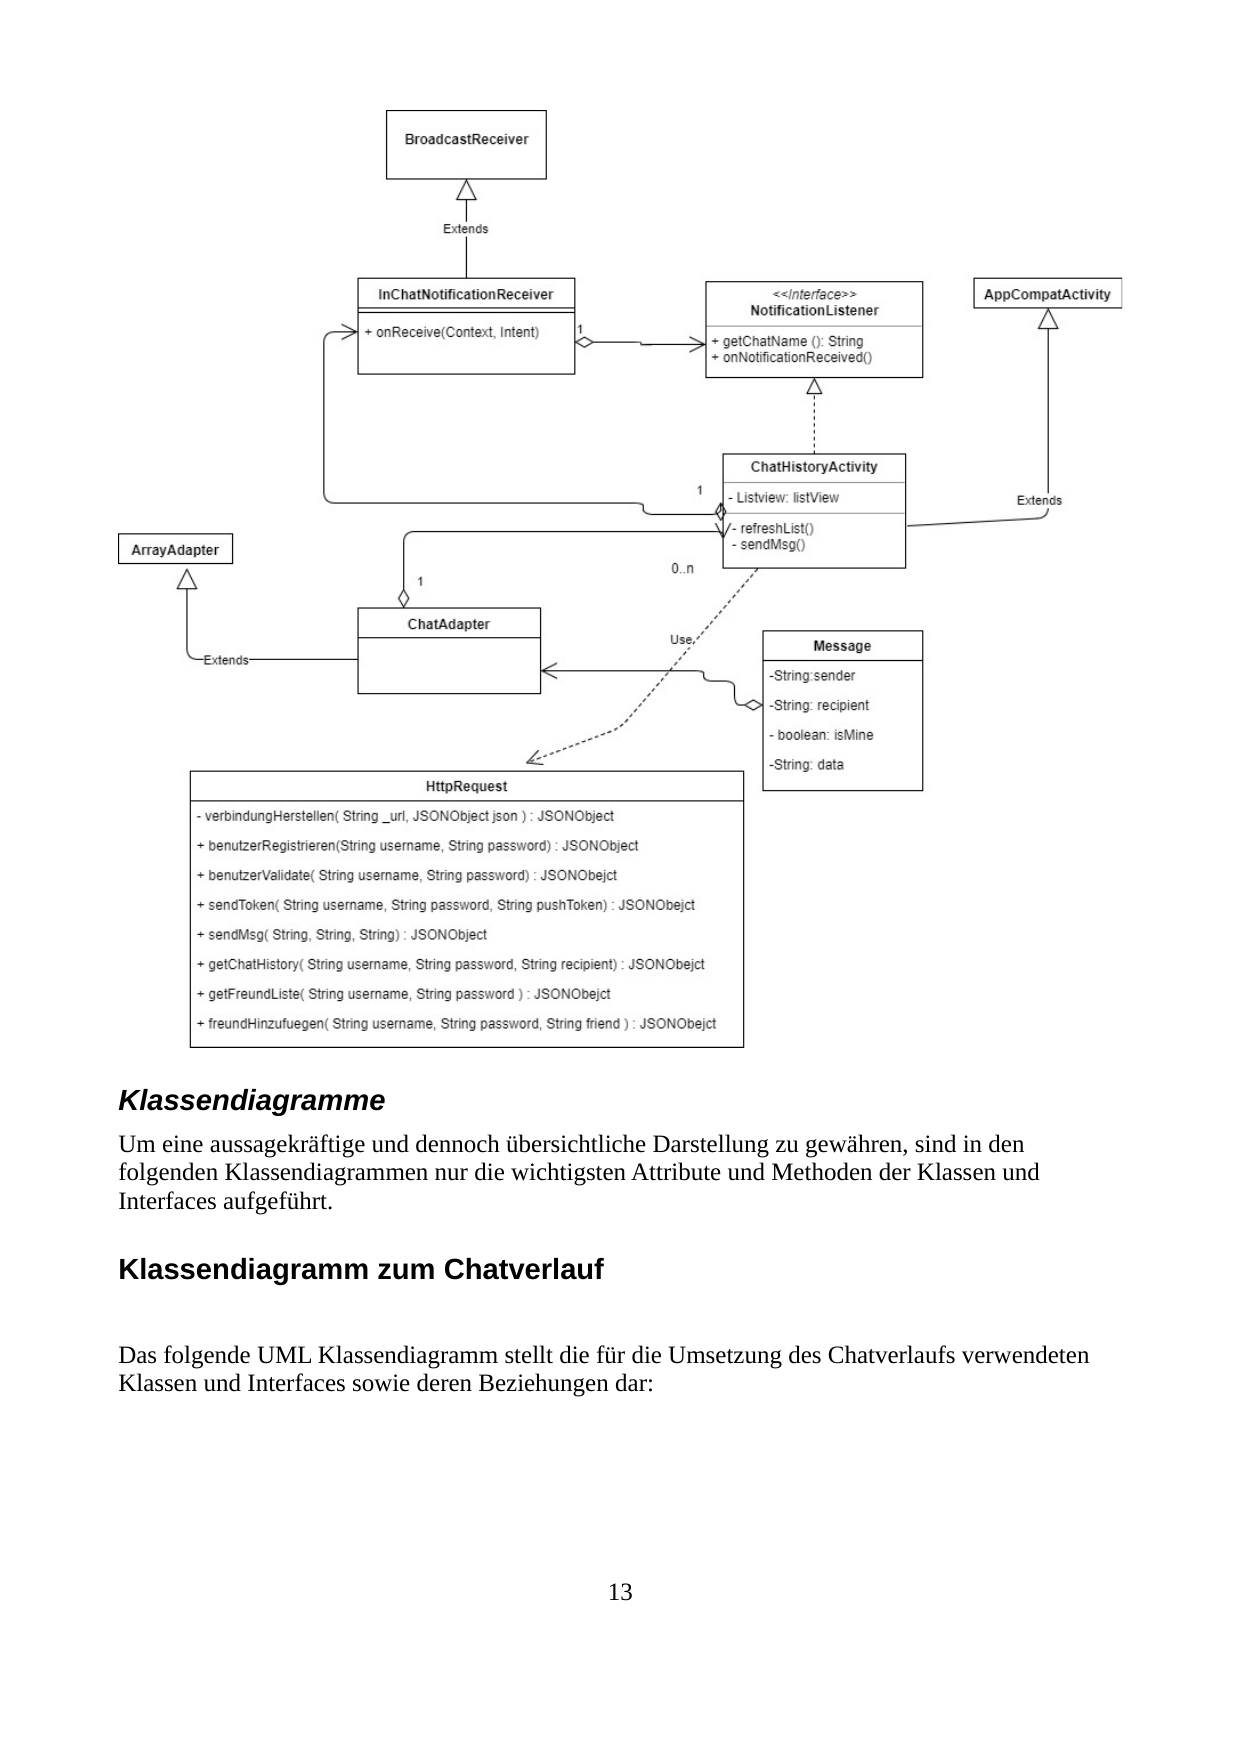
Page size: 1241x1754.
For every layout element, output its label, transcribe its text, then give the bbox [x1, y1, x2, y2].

text Um eine aussagekräftige und dennoch übersichtliche Darstellung zu gewähren, sind in den folgenden Klassendiagrammen nur die wichtigsten Attribute und Methoden der Klassen und Interfaces aufgeführt. [118, 1129, 1122, 1215]
subtitle Klassendiagramm zum Chatverlauf [118, 1252, 1122, 1286]
subtitle Klassendiagramme [118, 1083, 1122, 1116]
text Das folgende UML Klassendiagramm stellt die für die Umsetzung des Chatverlaufs verwendeten Klassen und Interfaces sowie deren Beziehungen dar: [118, 1340, 1122, 1397]
text Abbildung 10: Klassendiagramm Chatverlauf [118, 87, 1122, 110]
